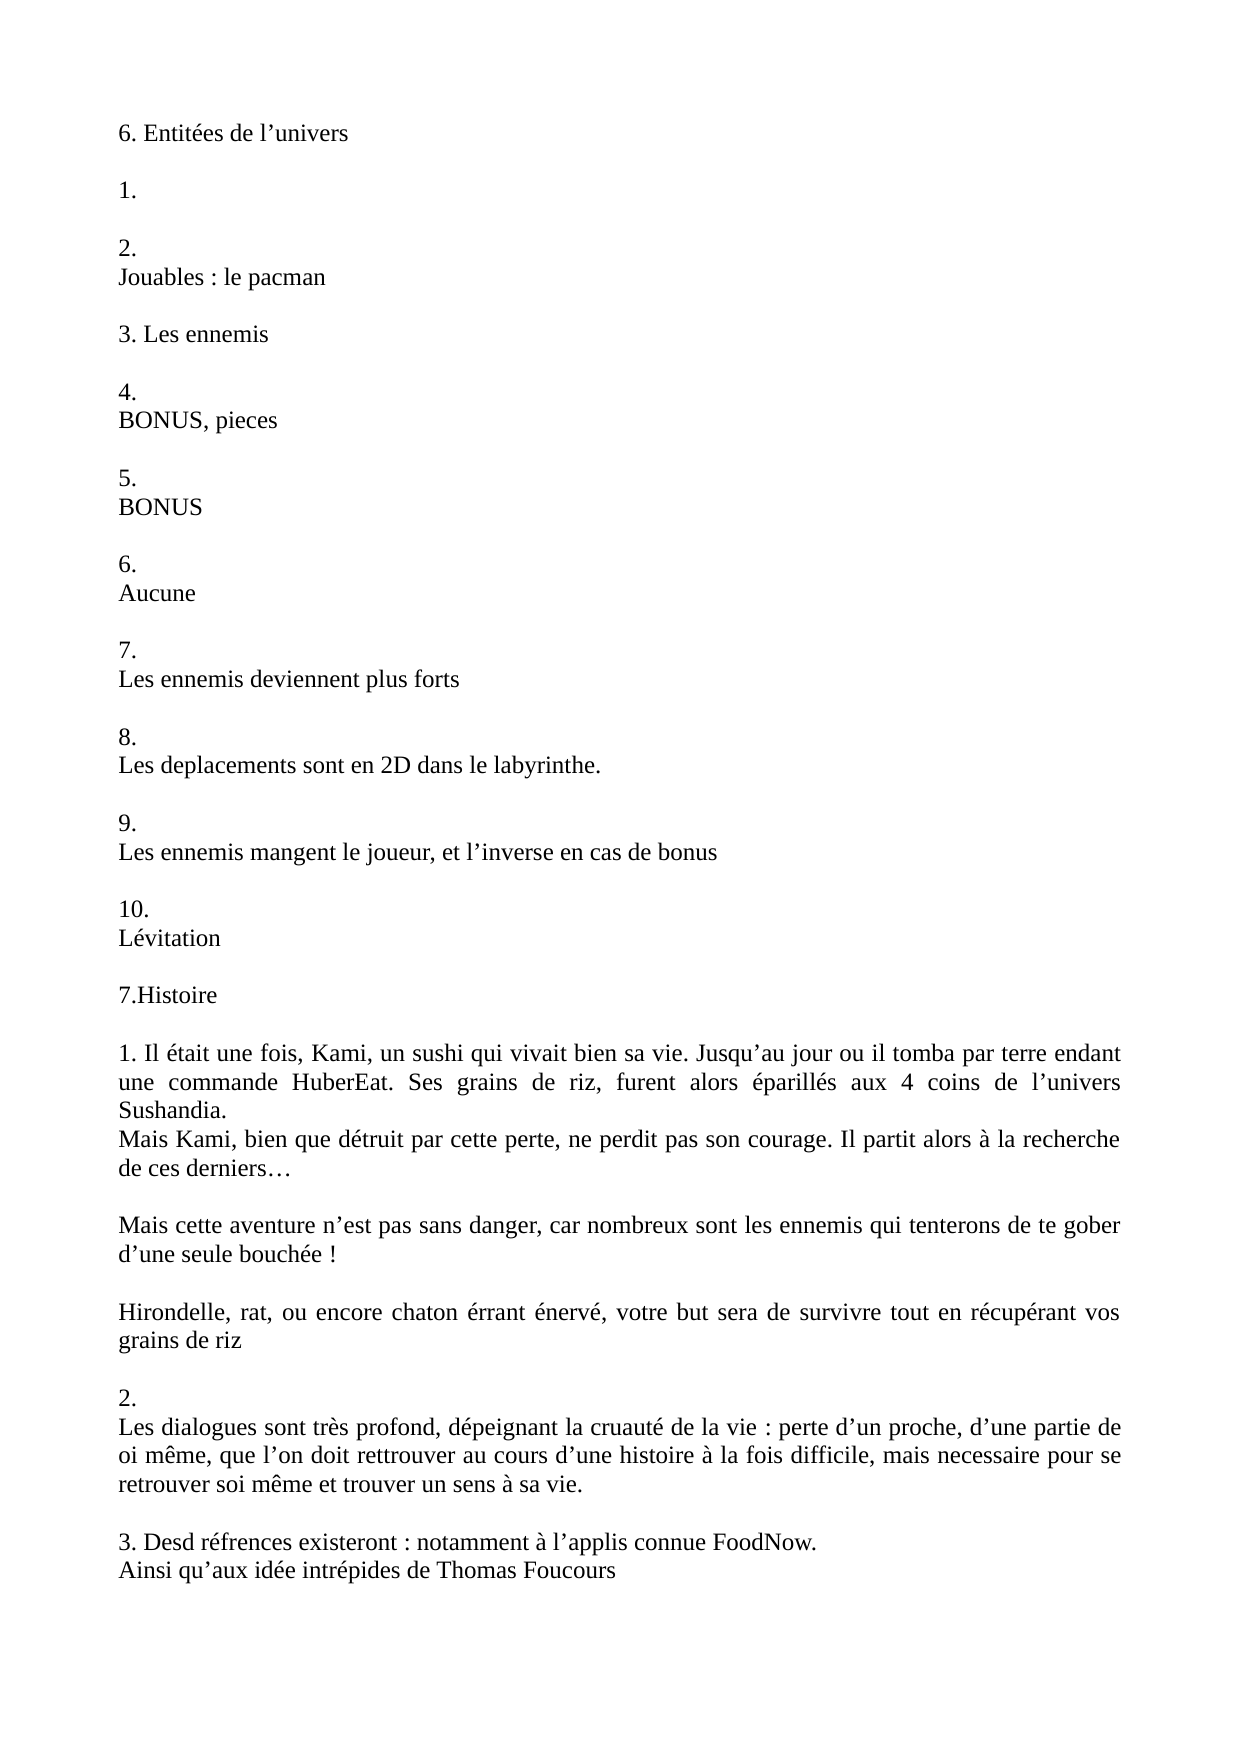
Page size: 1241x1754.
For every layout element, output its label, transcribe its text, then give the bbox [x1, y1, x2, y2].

text Les dialogues sont très profond, dépeignant la cruauté de la vie : perte d’un proche, d’une partie de oi même, que l’on doit rettrouver au cours d’une histoire à la fois difficile, mais necessaire pour se retrouver soi même et trouver un sens à sa vie. [118, 1412, 1122, 1498]
text Les ennemis mangent le joueur, et l’inverse en cas de bonus [118, 837, 1122, 866]
text Les deplacements sont en 2D dans le labyrinthe. [118, 751, 1122, 779]
text BONUS [118, 492, 1122, 521]
text BONUS, pieces [118, 406, 1122, 434]
text Mais cette aventure n’est pas sans danger, car nombreux sont les ennemis qui tenterons de te gober d’une seule bouchée ! [118, 1211, 1122, 1268]
text 9. [118, 808, 1122, 837]
text 2. [118, 233, 1122, 262]
text 2. [118, 1383, 1122, 1412]
text Mais Kami, bien que détruit par cette perte, ne perdit pas son courage. Il partit alors à la recherche de ces derniers… [118, 1124, 1122, 1182]
text 1. Il était une fois, Kami, un sushi qui vivait bien sa vie. Jusqu’au jour ou il tomba par terre endant une commande HuberEat. Ses grains de riz, furent alors éparillés aux 4 coins de l’univers Sushandia. [118, 1038, 1122, 1124]
text Aucune [118, 578, 1122, 607]
text Ainsi qu’aux idée intrépides de Thomas Foucours [118, 1556, 1122, 1584]
text 3. Desd réfrences existeront : notamment à l’applis connue FoodNow. [118, 1527, 1122, 1556]
text Jouables : le pacman [118, 262, 1122, 291]
text 7.Histoire [118, 981, 1122, 1009]
text Hirondelle, rat, ou encore chaton érrant énervé, votre but sera de survivre tout en récupérant vos grains de riz [118, 1297, 1122, 1354]
text 7. [118, 636, 1122, 664]
text 4. [118, 377, 1122, 406]
text 8. [118, 722, 1122, 751]
text 10. [118, 894, 1122, 923]
text 3. Les ennemis [118, 319, 1122, 348]
text Lévitation [118, 923, 1122, 952]
text Les ennemis deviennent plus forts [118, 664, 1122, 693]
text 6. Entitées de l’univers [118, 118, 1122, 147]
text 5. [118, 463, 1122, 492]
text 6. [118, 549, 1122, 578]
text 1. [118, 176, 1122, 204]
